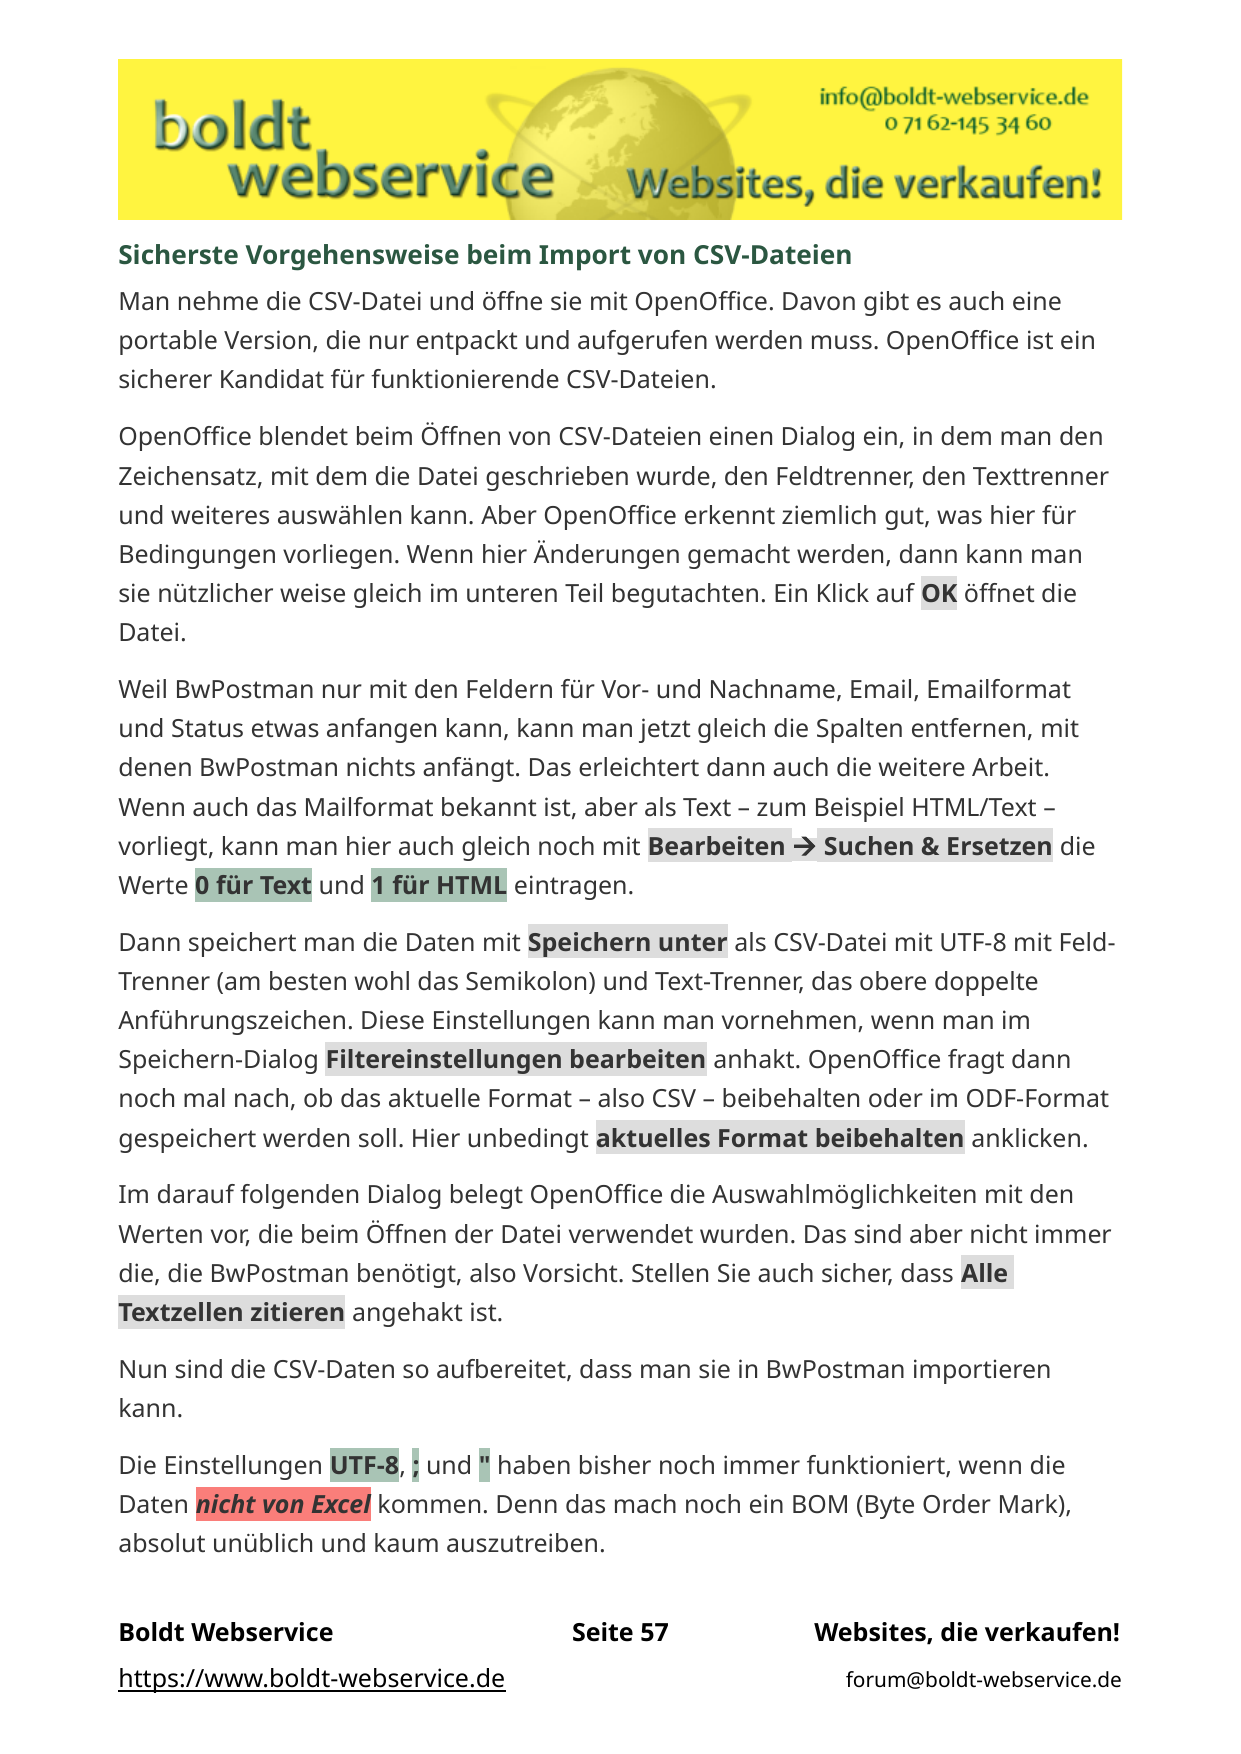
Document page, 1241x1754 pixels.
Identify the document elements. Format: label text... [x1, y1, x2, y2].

text OpenOffice blendet beim Öffnen von CSV-Dateien einen Dialog ein, in dem man den Zeichensatz, mit dem die Datei geschrieben wurde, den Feldtrenner, den Texttrenner und weiteres auswählen kann. Aber OpenOffice erkennt ziemlich gut, was hier für Bedingungen vorliegen. Wenn hier Änderungen gemacht werden, dann kann man sie nützlicher weise gleich im unteren Teil begutachten. Ein Klick auf OK öffnet die Datei. [118, 419, 1122, 649]
picture [118, 59, 1123, 220]
text Die Einstellungen UTF-8, ; und " haben bisher noch immer funktioniert, wenn die Daten nicht von Excel kommen. Denn das mach noch ein BOM (Byte Order Mark), absolut unüblich und kaum auszutreiben. [118, 1447, 1122, 1560]
text Nun sind die CSV-Daten so aufbereitet, dass man sie in BwPostman importieren kann. [118, 1351, 1122, 1425]
subtitle Sicherste Vorgehensweise beim Import von CSV-Dateien [118, 236, 1122, 272]
text Weil BwPostman nur mit den Feldern für Vor- und Nachname, Email, Emailformat und Status etwas anfangen kann, kann man jetzt gleich die Spalten entfernen, mit denen BwPostman nichts anfängt. Das erleichtert dann auch die weitere Arbeit. Wenn auch das Mailformat bekannt ist, aber als Text – zum Beispiel HTML/Text – vorliegt, kann man hier auch gleich noch mit Bearbeiten  Suchen & Ersetzen die Werte 0 für Text und 1 für HTML eintragen. [118, 672, 1122, 902]
text Dann speichert man die Daten mit Speichern unter als CSV-Datei mit UTF-8 mit Feld-Trenner (am besten wohl das Semikolon) und Text-Trenner, das obere doppelte Anführungszeichen. Diese Einstellungen kann man vornehmen, wenn man im Speichern-Dialog Filtereinstellungen bearbeiten anhakt. OpenOffice fragt dann noch mal nach, ob das aktuelle Format – also CSV – beibehalten oder im ODF-Format gespeichert werden soll. Hier unbedingt aktuelles Format beibehalten anklicken. [118, 924, 1122, 1154]
text Im darauf folgenden Dialog belegt OpenOffice die Auswahlmöglichkeiten mit den Werten vor, die beim Öffnen der Datei verwendet wurden. Das sind aber nicht immer die, die BwPostman benötigt, also Vorsicht. Stellen Sie auch sicher, dass Alle Textzellen zitieren angehakt ist. [118, 1177, 1122, 1329]
text Man nehme die CSV-Datei und öffne sie mit OpenOffice. Davon gibt es auch eine portable Version, die nur entpackt und aufgerufen werden muss. OpenOffice ist ein sicherer Kandidat für funktionierende CSV-Dateien. [118, 284, 1122, 396]
